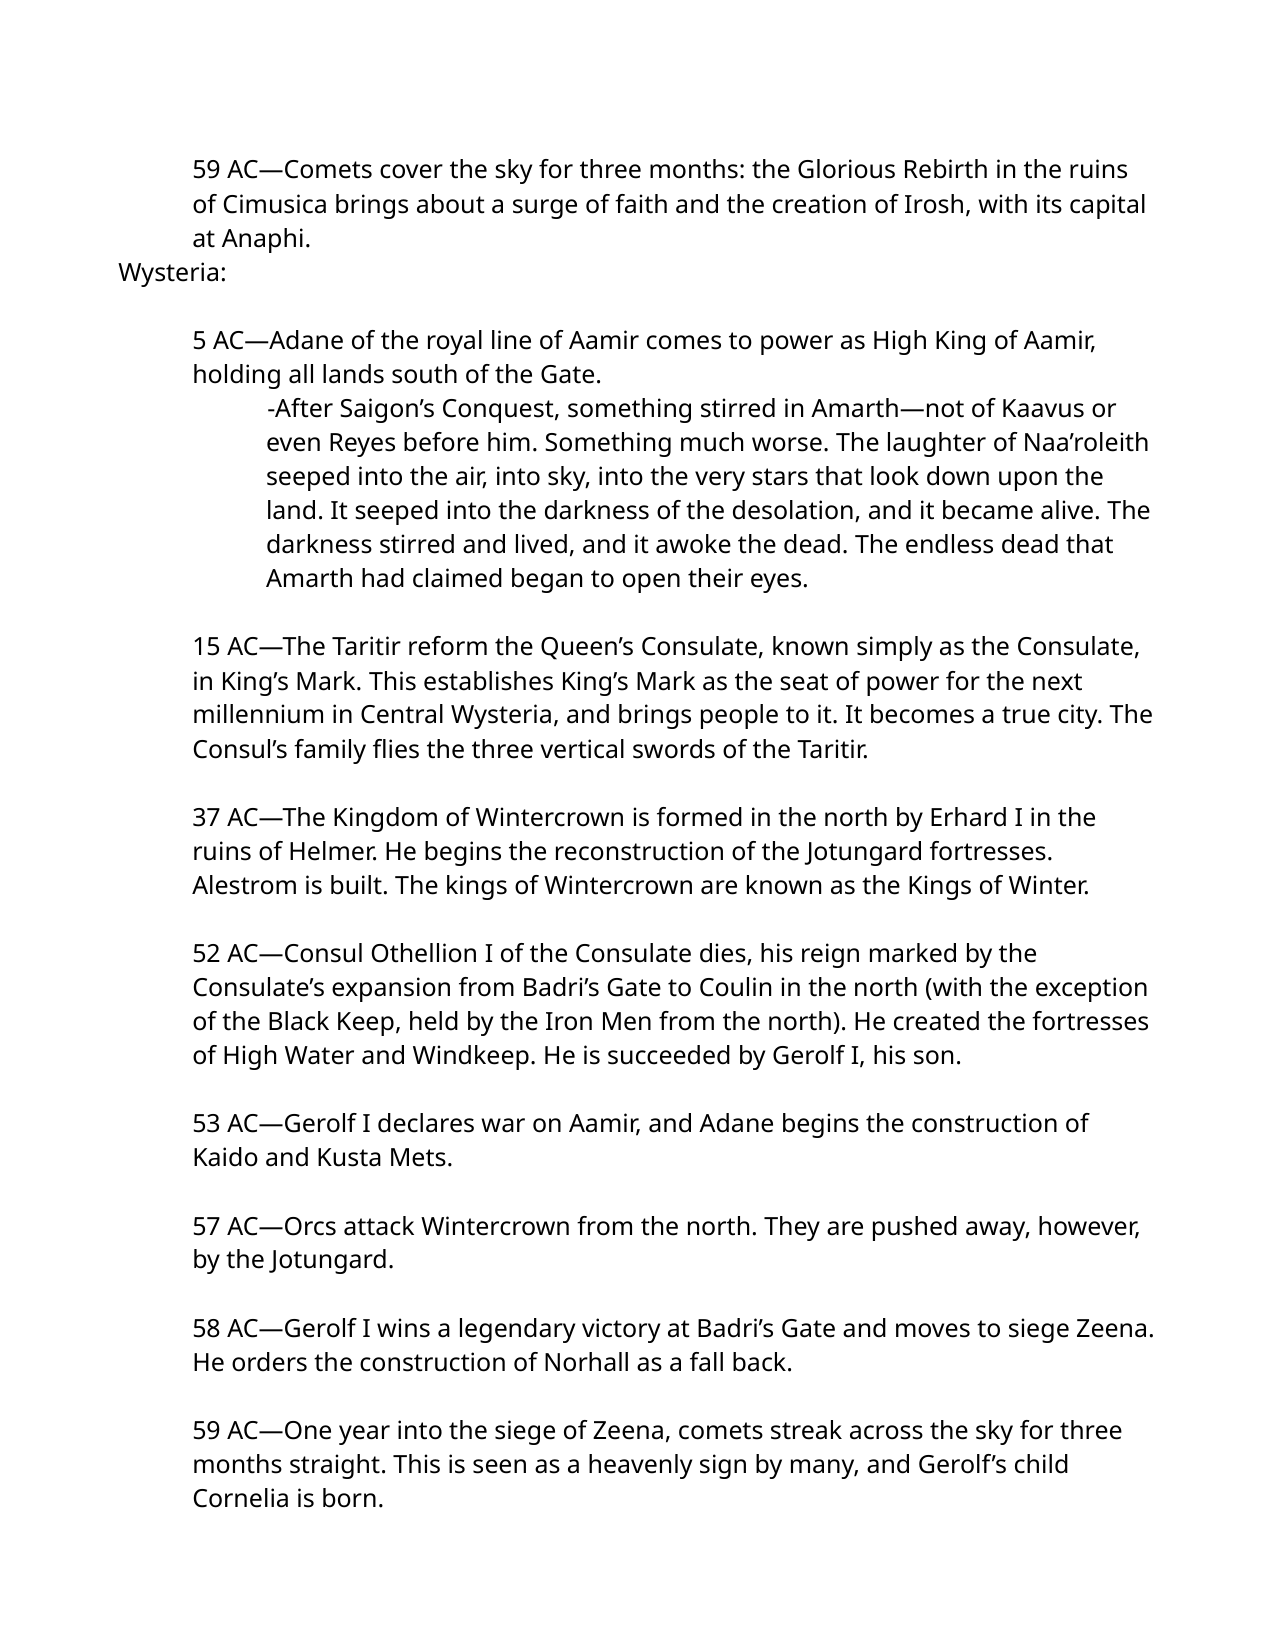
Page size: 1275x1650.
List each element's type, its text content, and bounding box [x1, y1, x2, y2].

text 53 AC—Gerolf I declares war on Aamir, and Adane begins the construction of Kaido and Kusta Mets. [192, 1106, 1157, 1174]
text 52 AC—Consul Othellion I of the Consulate dies, his reign marked by the Consulate’s expansion from Badri’s Gate to Coulin in the north (with the exception of the Black Keep, held by the Iron Men from the north). He created the fortresses of High Water and Windkeep. He is succeeded by Gerolf I, his son. [192, 936, 1157, 1072]
text -After Saigon’s Conquest, something stirred in Amarth—not of Kaavus or even Reyes before him. Something much worse. The laughter of Naa’roleith seeped into the air, into sky, into the very stars that look down upon the land. It seeped into the darkness of the desolation, and it became alive. The darkness stirred and lived, and it awoke the dead. The endless dead that Amarth had claimed began to open their eyes. [266, 391, 1157, 595]
text 58 AC—Gerolf I wins a legendary victory at Badri’s Gate and moves to siege Zeena. He orders the construction of Norhall as a fall back. [192, 1310, 1157, 1378]
text 57 AC—Orcs attack Wintercrown from the north. They are pushed away, however, by the Jotungard. [192, 1208, 1157, 1276]
text 15 AC—The Taritir reform the Queen’s Consulate, known simply as the Consulate, in King’s Mark. This establishes King’s Mark as the seat of power for the next millennium in Central Wysteria, and brings people to it. It becomes a true city. The Consul’s family flies the three vertical swords of the Taritir. [192, 629, 1157, 765]
text 59 AC—One year into the siege of Zeena, comets streak across the sky for three months straight. This is seen as a heavenly sign by many, and Gerolf’s child Cornelia is born. [192, 1412, 1157, 1515]
text 5 AC—Adane of the royal line of Aamir comes to power as High King of Aamir, holding all lands south of the Gate. [192, 322, 1157, 391]
text Wysteria: [118, 254, 1157, 288]
text 59 AC—Comets cover the sky for three months: the Glorious Rebirth in the ruins of Cimusica brings about a surge of faith and the creation of Irosh, with its capital at Anaphi. [192, 152, 1157, 254]
text 37 AC—The Kingdom of Wintercrown is formed in the north by Erhard I in the ruins of Helmer. He begins the reconstruction of the Jotungard fortresses. Alestrom is built. The kings of Wintercrown are known as the Kings of Winter. [192, 799, 1157, 902]
